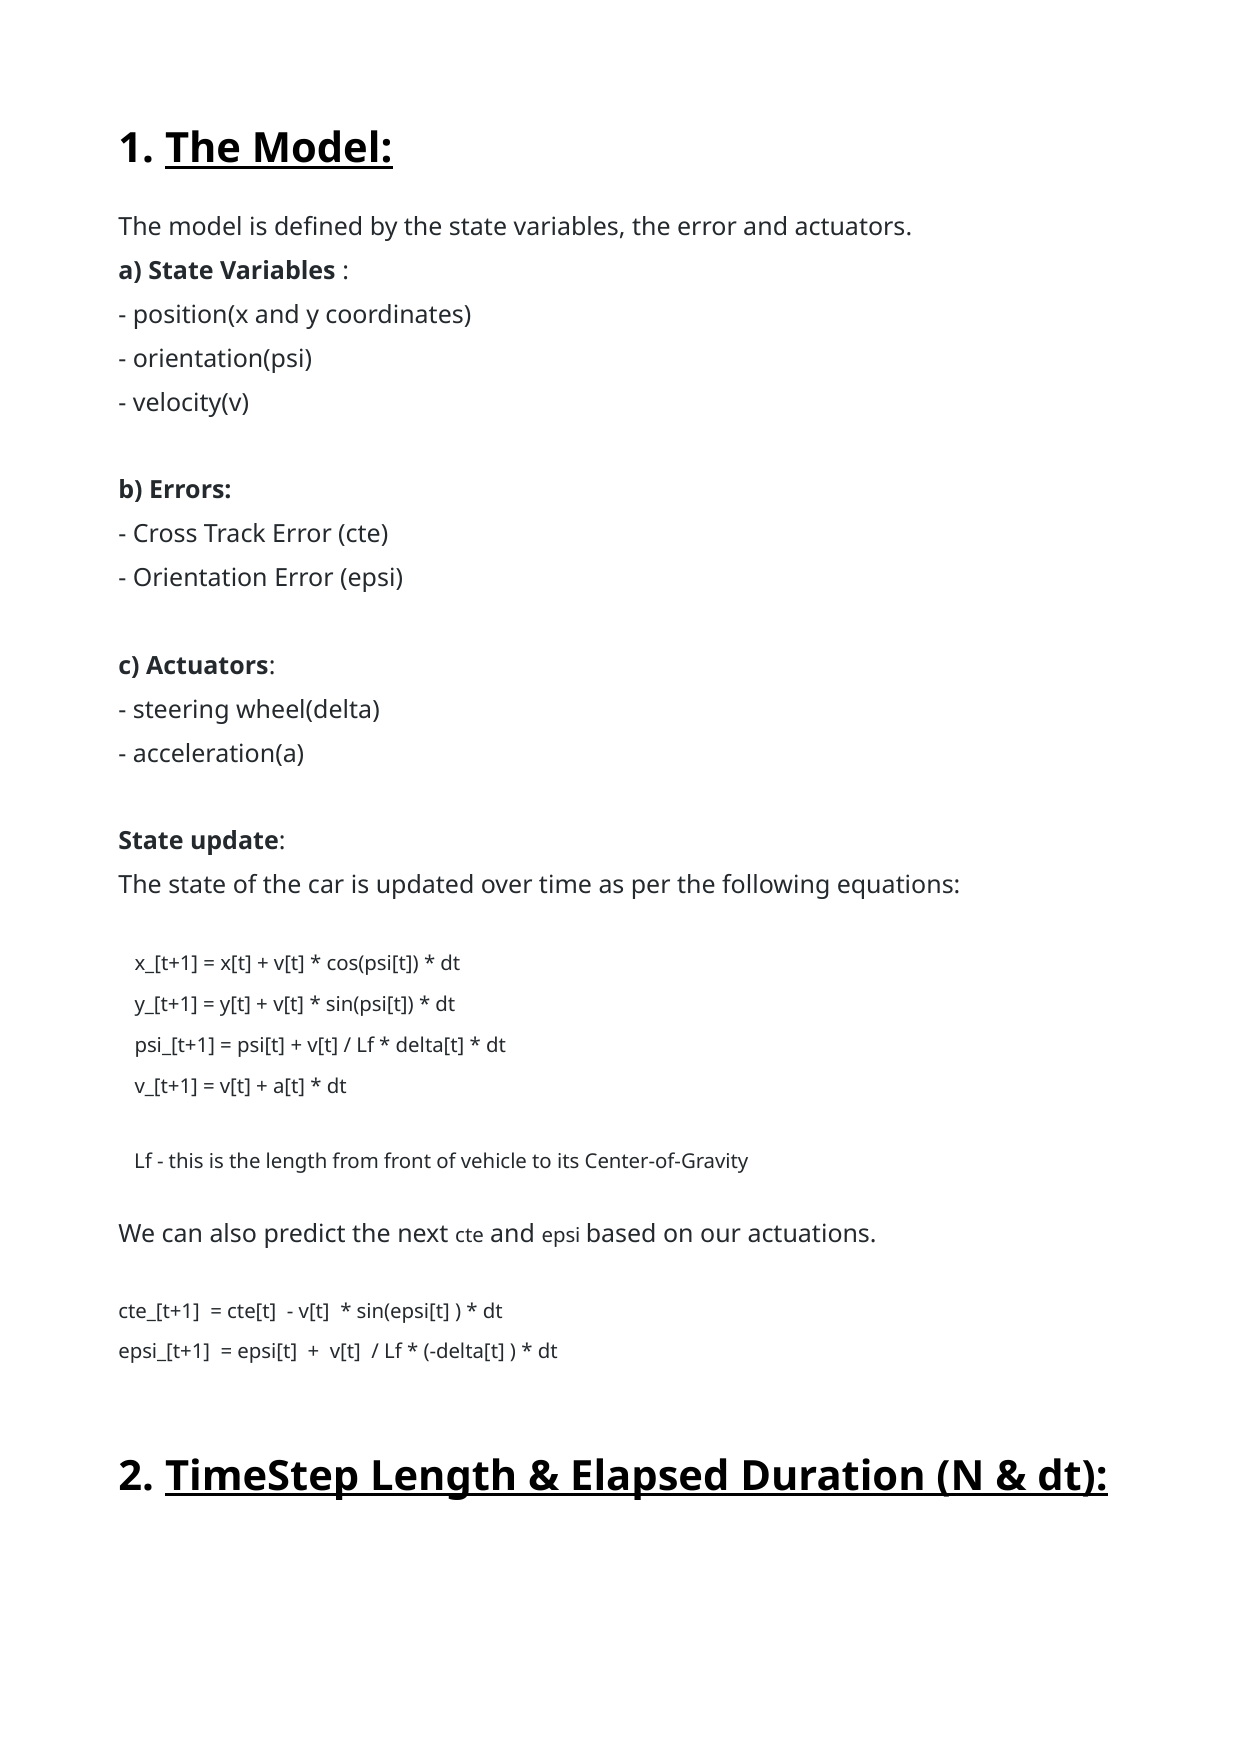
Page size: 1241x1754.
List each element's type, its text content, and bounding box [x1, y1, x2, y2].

text b) Errors: [118, 472, 1122, 506]
text cte_[t+1] = cte[t] - v[t] * sin(epsi[t] ) * dt [118, 1297, 1122, 1325]
text Lf - this is the length from front of vehicle to its Center-of-Gravity [118, 1147, 1122, 1175]
text 1. The Model: [118, 118, 1122, 175]
text - acceleration(a) [118, 735, 1122, 769]
text y_[t+1] = y[t] + v[t] * sin(psi[t]) * dt [118, 989, 1122, 1018]
text We can also predict the next cte and epsi based on our actuations. [118, 1215, 1122, 1249]
text - orientation(psi) [118, 341, 1122, 374]
text - position(x and y coordinates) [118, 297, 1122, 331]
text v_[t+1] = v[t] + a[t] * dt [118, 1072, 1122, 1100]
text 2. TimeStep Length & Elapsed Duration (N & dt): [118, 1445, 1122, 1502]
text c) Actuators: [118, 647, 1122, 682]
text psi_[t+1] = psi[t] + v[t] / Lf * delta[t] * dt [118, 1030, 1122, 1059]
text State update: [118, 823, 1122, 857]
text - Orientation Error (epsi) [118, 560, 1122, 594]
text - Cross Track Error (cte) [118, 516, 1122, 550]
text x_[t+1] = x[t] + v[t] * cos(psi[t]) * dt [118, 948, 1122, 977]
text - velocity(v) [118, 384, 1122, 418]
text epsi_[t+1] = epsi[t] + v[t] / Lf * (-delta[t] ) * dt [118, 1337, 1122, 1365]
text a) State Variables : [118, 253, 1122, 287]
text The model is defined by the state variables, the error and actuators. [118, 209, 1122, 243]
text The state of the car is updated over time as per the following equations: [118, 867, 1122, 901]
text - steering wheel(delta) [118, 691, 1122, 725]
